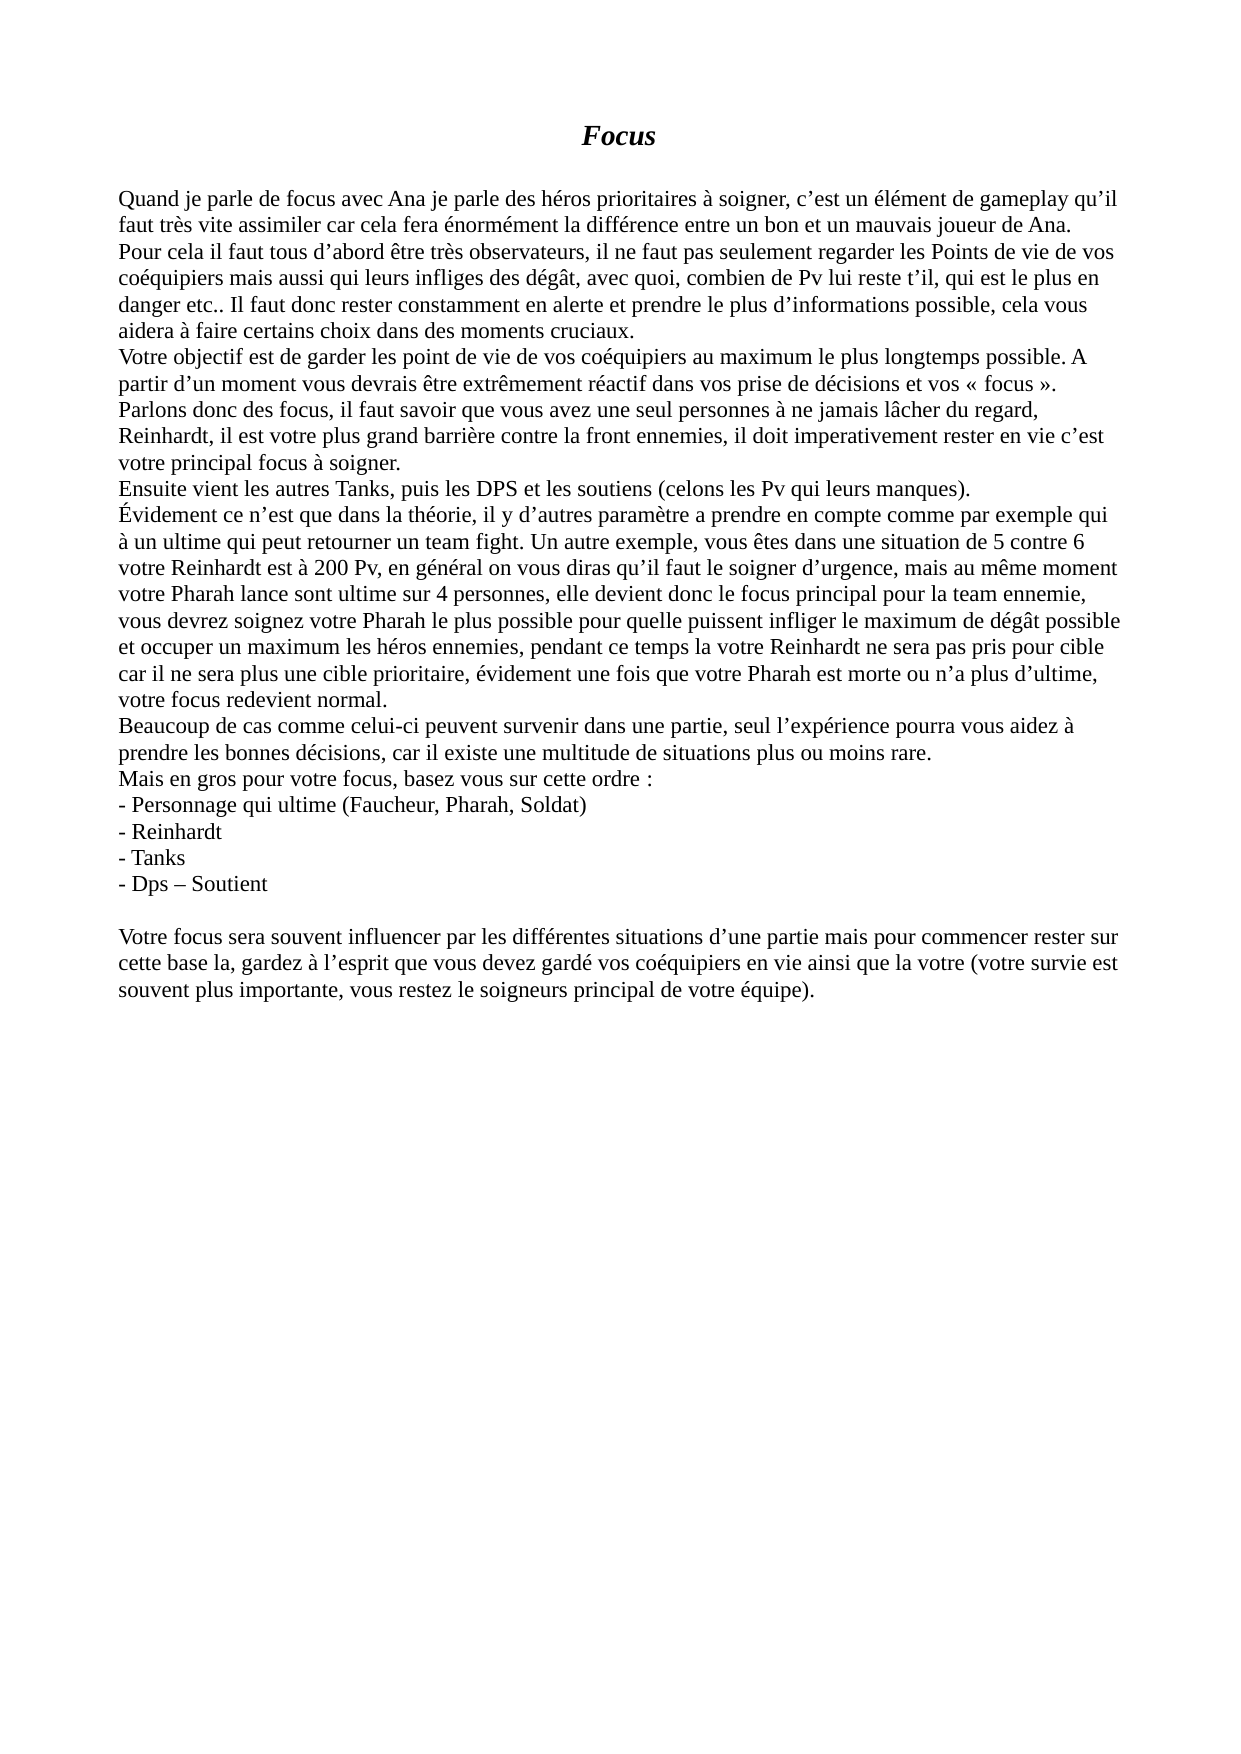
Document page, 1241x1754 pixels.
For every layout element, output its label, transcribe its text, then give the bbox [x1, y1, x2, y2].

text - Dps – Soutient [118, 870, 1122, 897]
text Ensuite vient les autres Tanks, puis les DPS et les soutiens (celons les Pv qui leurs manques). [118, 475, 1122, 501]
text Votre objectif est de garder les point de vie de vos coéquipiers au maximum le plus longtemps possible. A partir d’un moment vous devrais être extrêmement réactif dans vos prise de décisions et vos « focus ». [118, 343, 1122, 396]
text Beaucoup de cas comme celui-ci peuvent survenir dans une partie, seul l’expérience pourra vous aidez à prendre les bonnes décisions, car il existe une multitude de situations plus ou moins rare. [118, 712, 1122, 765]
text Quand je parle de focus avec Ana je parle des héros prioritaires à soigner, c’est un élément de gameplay qu’il faut très vite assimiler car cela fera énormément la différence entre un bon et un mauvais joueur de Ana. [118, 185, 1122, 238]
text - Tanks [118, 844, 1122, 870]
text Pour cela il faut tous d’abord être très observateurs, il ne faut pas seulement regarder les Points de vie de vos coéquipiers mais aussi qui leurs infliges des dégât, avec quoi, combien de Pv lui reste t’il, qui est le plus en danger etc.. Il faut donc rester constamment en alerte et prendre le plus d’informations possible, cela vous aidera à faire certains choix dans des moments cruciaux. [118, 238, 1122, 343]
text Parlons donc des focus, il faut savoir que vous avez une seul personnes à ne jamais lâcher du regard, Reinhardt, il est votre plus grand barrière contre la front ennemies, il doit imperativement rester en vie c’est votre principal focus à soigner. [118, 396, 1122, 475]
text Évidement ce n’est que dans la théorie, il y d’autres paramètre a prendre en compte comme par exemple qui à un ultime qui peut retourner un team fight. Un autre exemple, vous êtes dans une situation de 5 contre 6 votre Reinhardt est à 200 Pv, en général on vous diras qu’il faut le soigner d’urgence, mais au même moment votre Pharah lance sont ultime sur 4 personnes, elle devient donc le focus principal pour la team ennemie, vous devrez soignez votre Pharah le plus possible pour quelle puissent infliger le maximum de dégât possible et occuper un maximum les héros ennemies, pendant ce temps la votre Reinhardt ne sera pas pris pour cible car il ne sera plus une cible prioritaire, évidement une fois que votre Pharah est morte ou n’a plus d’ultime, votre focus redevient normal. [118, 501, 1122, 712]
text Focus [118, 118, 1122, 152]
text Votre focus sera souvent influencer par les différentes situations d’une partie mais pour commencer rester sur cette base la, gardez à l’esprit que vous devez gardé vos coéquipiers en vie ainsi que la votre (votre survie est souvent plus importante, vous restez le soigneurs principal de votre équipe). [118, 923, 1122, 1002]
text Mais en gros pour votre focus, basez vous sur cette ordre : [118, 765, 1122, 791]
text - Reinhardt [118, 818, 1122, 844]
text - Personnage qui ultime (Faucheur, Pharah, Soldat) [118, 791, 1122, 818]
